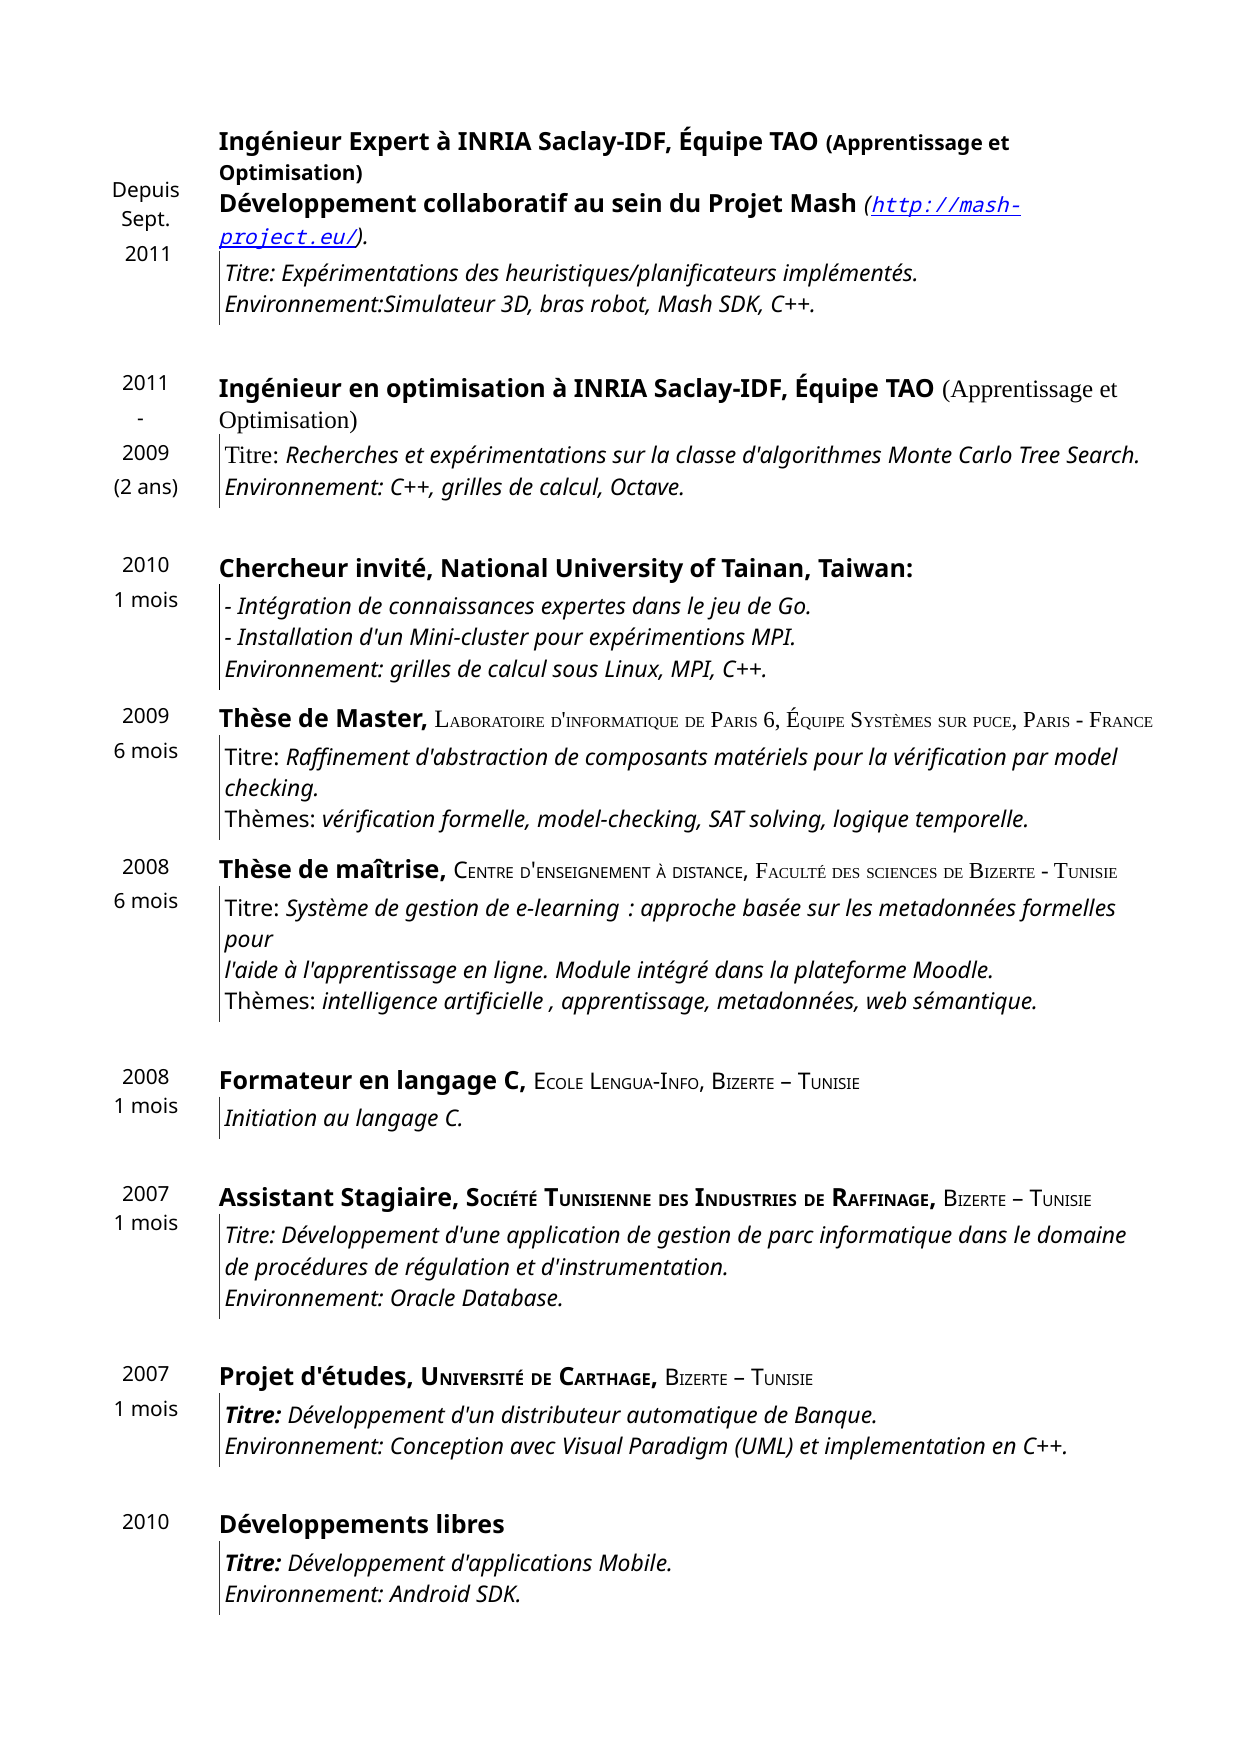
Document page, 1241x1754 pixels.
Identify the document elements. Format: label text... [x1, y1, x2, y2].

table_cell 2008 1 mois [104, 1057, 213, 1174]
table_cell Thèse de maîtrise, Centre d'enseignement à distance, Faculté des sciences de Bizerte - Tunisie [213, 846, 1161, 1057]
table_header Titre: Développement d'une application de gestion de parc informatique dans le domaine de procédures de régulation et d'instrumentation. Environnement: Oracle Database. [220, 1214, 1155, 1319]
table_cell Formateur en langage C, Ecole Lengua-Info, Bizerte – Tunisie [213, 1057, 1161, 1174]
table_cell 2009 6 mois [104, 695, 213, 846]
table_header Ingénieur Expert à INRIA Saclay-IDF, Équipe TAO (Apprentissage et Optimisation) Développement collaboratif au sein du Projet Mash (http://mash-project.eu/). [213, 118, 1161, 331]
table_cell Assistant Stagiaire, Société Tunisienne des Industries de Raffinage, Bizerte – Tunisie [213, 1174, 1161, 1353]
table_header Titre: Développement d'applications Mobile. Environnement: Android SDK. [220, 1541, 1155, 1615]
table_header Depuis Sept. 2011 [104, 118, 213, 331]
table_header - Intégration de connaissances expertes dans le jeu de Go. - Installation d'un Mini-cluster pour expérimentions MPI. Environnement: grilles de calcul sous Linux, MPI, C++. [220, 584, 1155, 689]
table_header Titre: Développement d'un distributeur automatique de Banque. Environnement: Conception avec Visual Paradigm (UML) et implementation en C++. [220, 1393, 1155, 1467]
table_header Titre: Système de gestion de e-learning : approche basée sur les metadonnées formelles pour l'aide à l'apprentissage en ligne. Module intégré dans la plateforme Moodle. Thèmes: intelligence artificielle , apprentissage, metadonnées, web sémantique. [220, 886, 1155, 1022]
table_cell 2011 - 2009 (2 ans) [104, 331, 213, 544]
table_cell Chercheur invité, National University of Tainan, Taiwan: [213, 545, 1161, 695]
table_header Titre: Recherches et expérimentations sur la classe d'algorithmes Monte Carlo Tree Search. Environnement: C++, grilles de calcul, Octave. [220, 434, 1155, 508]
table_cell Projet d'études, Université de Carthage, Bizerte – Tunisie [213, 1353, 1161, 1501]
table_cell 2007 1 mois [104, 1174, 213, 1353]
table_cell 2010 1 mois [104, 545, 213, 695]
table_cell Ingénieur en optimisation à INRIA Saclay-IDF, Équipe TAO (Apprentissage et Optimisation) [213, 331, 1161, 544]
table_header Titre: Expérimentations des heuristiques/planificateurs implémentés. Environnement:Simulateur 3D, bras robot, Mash SDK, C++. [220, 251, 1155, 325]
table_cell 2010 [104, 1501, 213, 1621]
table_cell Thèse de Master, Laboratoire d'informatique de Paris 6, Équipe Systèmes sur puce, Paris - France [213, 695, 1161, 846]
table_cell 2007 1 mois [104, 1353, 213, 1501]
table_cell 2008 6 mois [104, 846, 213, 1057]
table_header Initiation au langage C. [220, 1097, 1155, 1139]
table_cell Développements libres [213, 1501, 1161, 1621]
table_header Titre: Raffinement d'abstraction de composants matériels pour la vérification par model checking. Thèmes: vérification formelle, model-checking, SAT solving, logique temporelle. [220, 735, 1155, 840]
